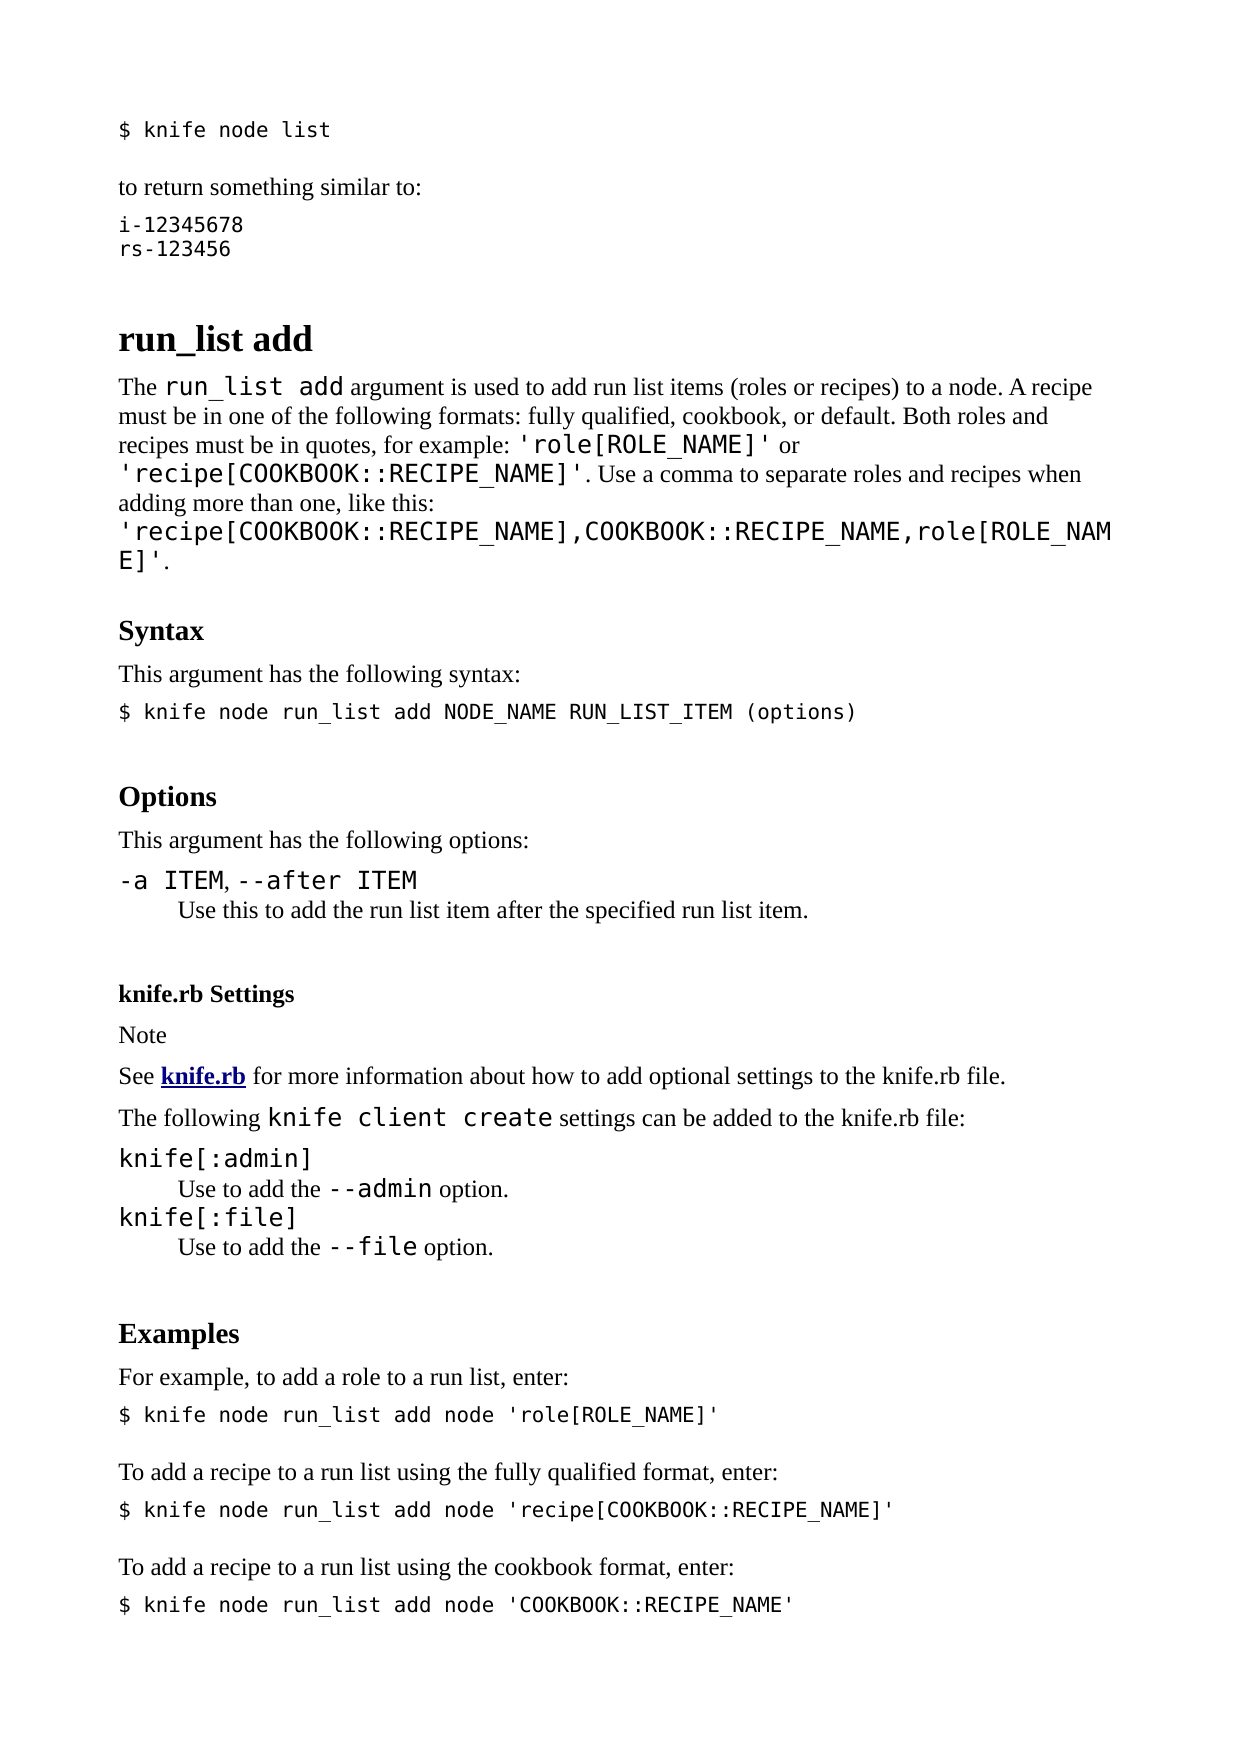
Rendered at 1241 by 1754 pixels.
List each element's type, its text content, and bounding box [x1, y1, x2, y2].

text See knife.rb for more information about how to add optional settings to the knife.rb file. [118, 1061, 1122, 1090]
subtitle -a ITEM, --after ITEM [118, 866, 1122, 896]
text $ knife node list [118, 118, 1122, 142]
text $ knife node run_list add node 'COOKBOOK::RECIPE_NAME' [118, 1593, 1122, 1617]
text $ knife node run_list add NODE_NAME RUN_LIST_ITEM (options) [118, 700, 1122, 724]
text i-12345678 [118, 213, 1122, 237]
text Note [118, 1020, 1122, 1049]
list Use to add the --file option. [177, 1232, 1122, 1261]
text to return something similar to: [118, 172, 1122, 201]
subtitle knife[:file] [118, 1203, 1122, 1232]
text This argument has the following options: [118, 825, 1122, 854]
list Use to add the --admin option. [177, 1174, 1122, 1203]
text $ knife node run_list add node 'recipe[COOKBOOK::RECIPE_NAME]' [118, 1498, 1122, 1522]
text To add a recipe to a run list using the cookbook format, enter: [118, 1552, 1122, 1581]
text To add a recipe to a run list using the fully qualified format, enter: [118, 1457, 1122, 1486]
text For example, to add a role to a run list, enter: [118, 1362, 1122, 1391]
subtitle knife[:admin] [118, 1144, 1122, 1174]
text $ knife node run_list add node 'role[ROLE_NAME]' [118, 1403, 1122, 1427]
subtitle run_list add [118, 316, 1122, 359]
subtitle Examples [118, 1316, 1122, 1349]
text The following knife client create settings can be added to the knife.rb file: [118, 1103, 1122, 1132]
subtitle Options [118, 779, 1122, 813]
list Use this to add the run list item after the specified run list item. [177, 896, 1122, 924]
subtitle knife.rb Settings [118, 979, 1122, 1008]
text rs-123456 [118, 237, 1122, 262]
text This argument has the following syntax: [118, 659, 1122, 688]
text The run_list add argument is used to add run list items (roles or recipes) to a node. A recipe must be in one of the following formats: fully qualified, cookbook, or default. Both roles and recipes must be in quotes, for example: 'role[ROLE_NAME]' or 'recipe[COOKBOOK::RECIPE_NAME]'. Use a comma to separate roles and recipes when adding more than one, like this: 'recipe[COOKBOOK::RECIPE_NAME],COOKBOOK::RECIPE_NAME,role[ROLE_NAME]'. [118, 372, 1122, 576]
subtitle Syntax [118, 613, 1122, 647]
